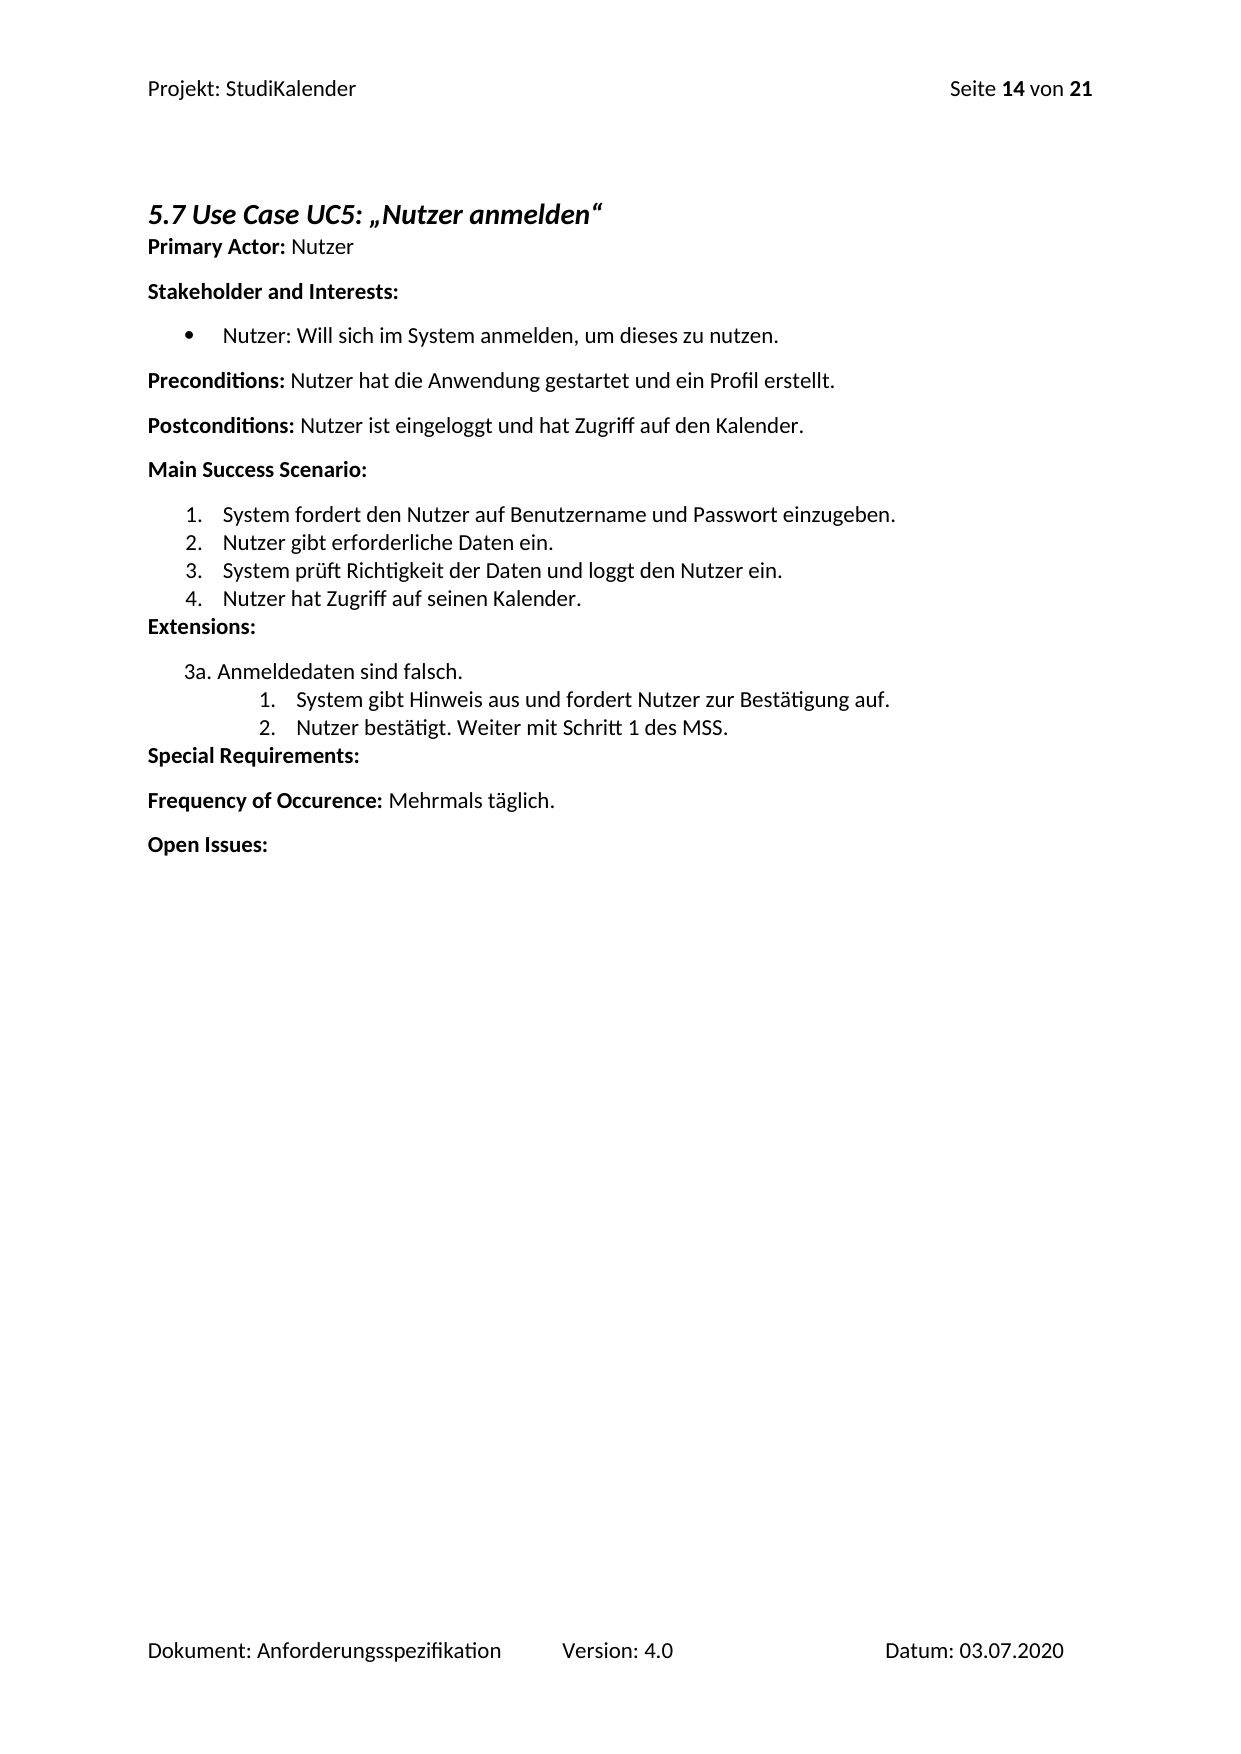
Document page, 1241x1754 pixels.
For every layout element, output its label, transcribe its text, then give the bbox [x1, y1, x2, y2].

text 3a. Anmeldedaten sind falsch. [148, 657, 1093, 685]
list Nutzer hat Zugriff auf seinen Kalender. [185, 584, 1093, 612]
list Nutzer: Will sich im System anmelden, um dieses zu nutzen. [185, 321, 1093, 349]
subtitle 5.7 Use Case UC5: „Nutzer anmelden“ [148, 196, 1093, 232]
text Frequency of Occurence: Mehrmals täglich. [148, 786, 1093, 814]
text Stakeholder and Interests: [148, 277, 1093, 305]
text Primary Actor: Nutzer [148, 232, 1093, 260]
text Extensions: [148, 612, 1093, 640]
list System fordert den Nutzer auf Benutzername und Passwort einzugeben. [185, 500, 1093, 528]
text Special Requirements: [148, 741, 1093, 769]
text Main Success Scenario: [148, 456, 1093, 483]
text Preconditions: Nutzer hat die Anwendung gestartet und ein Profil erstellt. [148, 366, 1093, 394]
text Open Issues: [148, 830, 1093, 858]
list Nutzer bestätigt. Weiter mit Schritt 1 des MSS. [258, 713, 1093, 741]
text Postconditions: Nutzer ist eingeloggt und hat Zugriff auf den Kalender. [148, 411, 1093, 439]
list System gibt Hinweis aus und fordert Nutzer zur Bestätigung auf. [258, 685, 1093, 713]
list System prüft Richtigkeit der Daten und loggt den Nutzer ein. [185, 556, 1093, 584]
list Nutzer gibt erforderliche Daten ein. [185, 528, 1093, 556]
